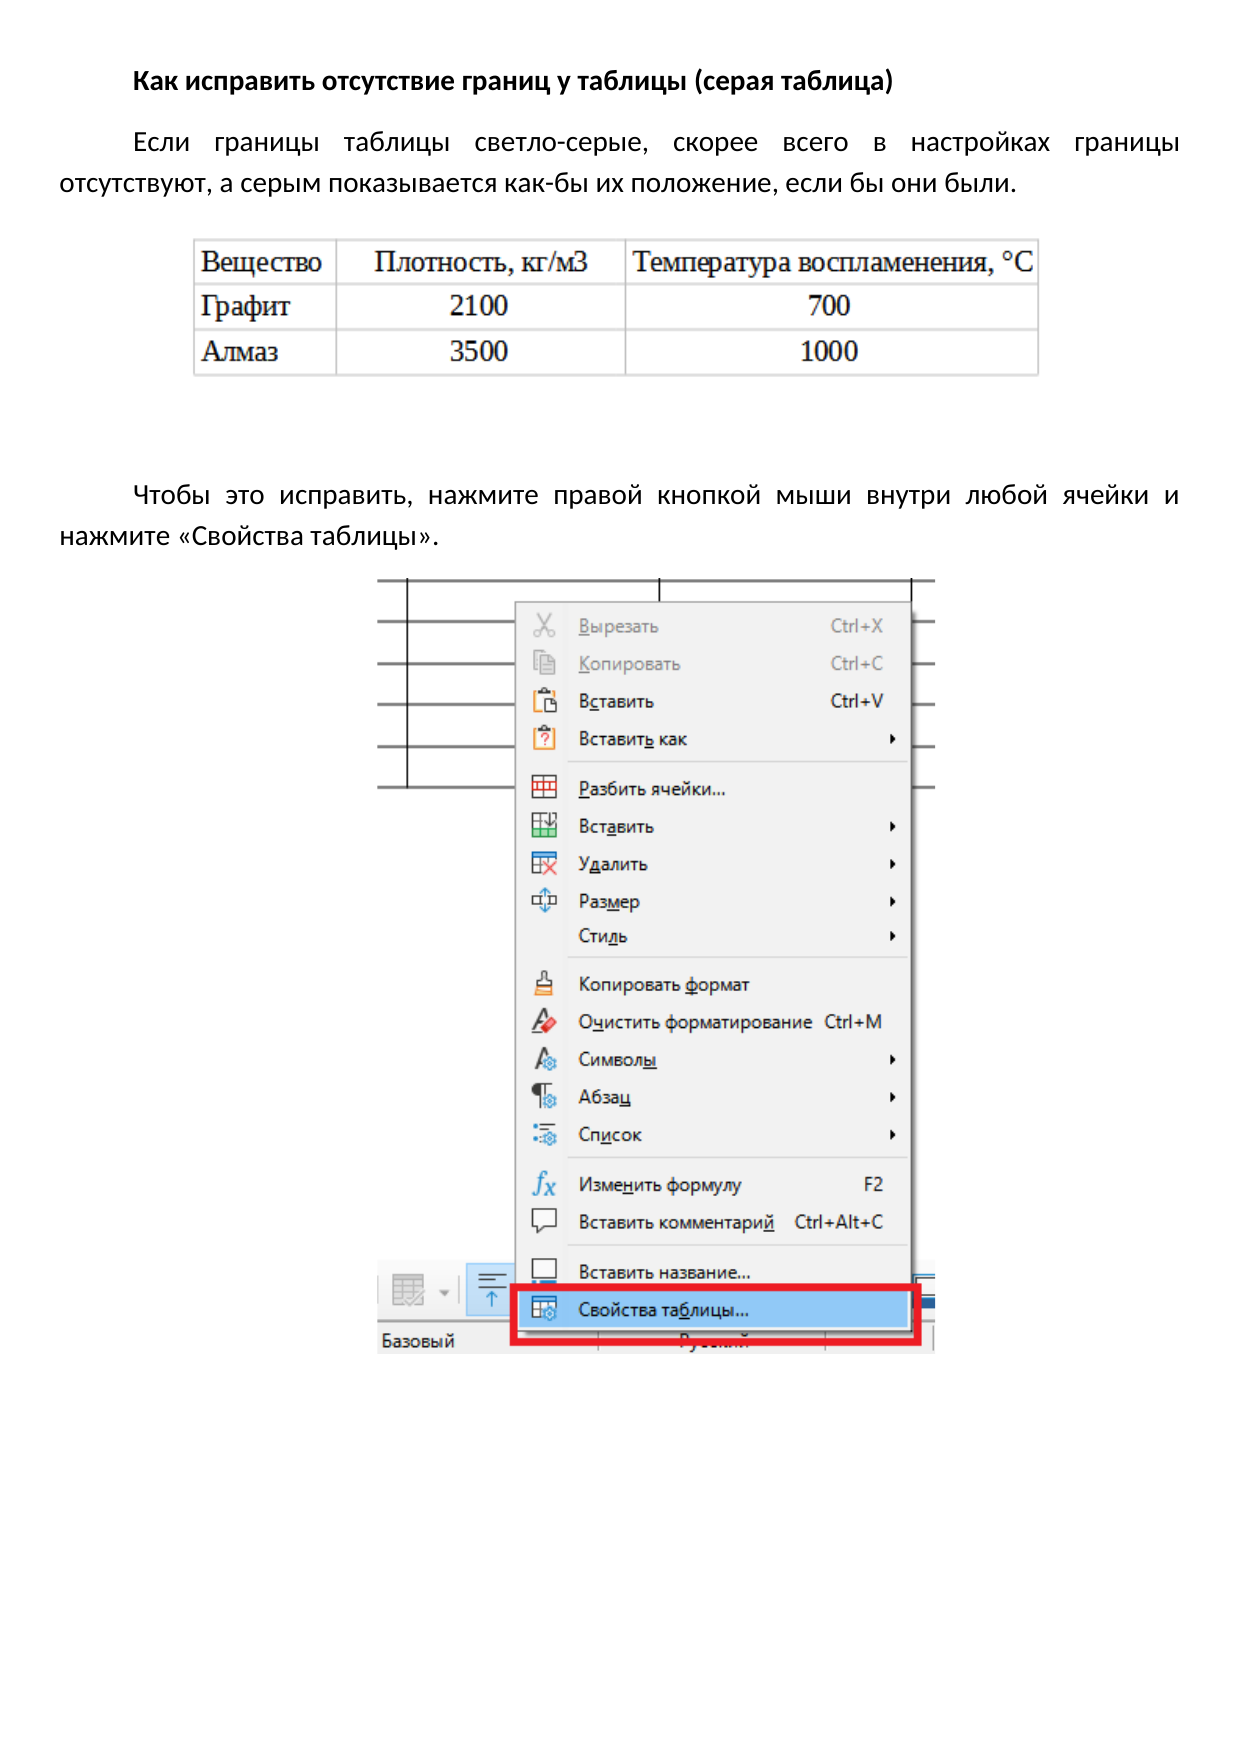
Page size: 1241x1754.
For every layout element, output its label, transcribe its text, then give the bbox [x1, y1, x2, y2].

picture [377, 578, 936, 1354]
text Если границы таблицы светло-серые, скорее всего в настройках границы отсутствуют, а серым показывается как-бы их положение, если бы они были. [59, 123, 1181, 200]
text Чтобы это исправить, нажмите правой кнопкой мыши внутри любой ячейки и нажмите «Свойства таблицы». [59, 476, 1181, 553]
picture [181, 226, 1058, 399]
text Как исправить отсутствие границ у таблицы (серая таблица) [59, 62, 1181, 97]
